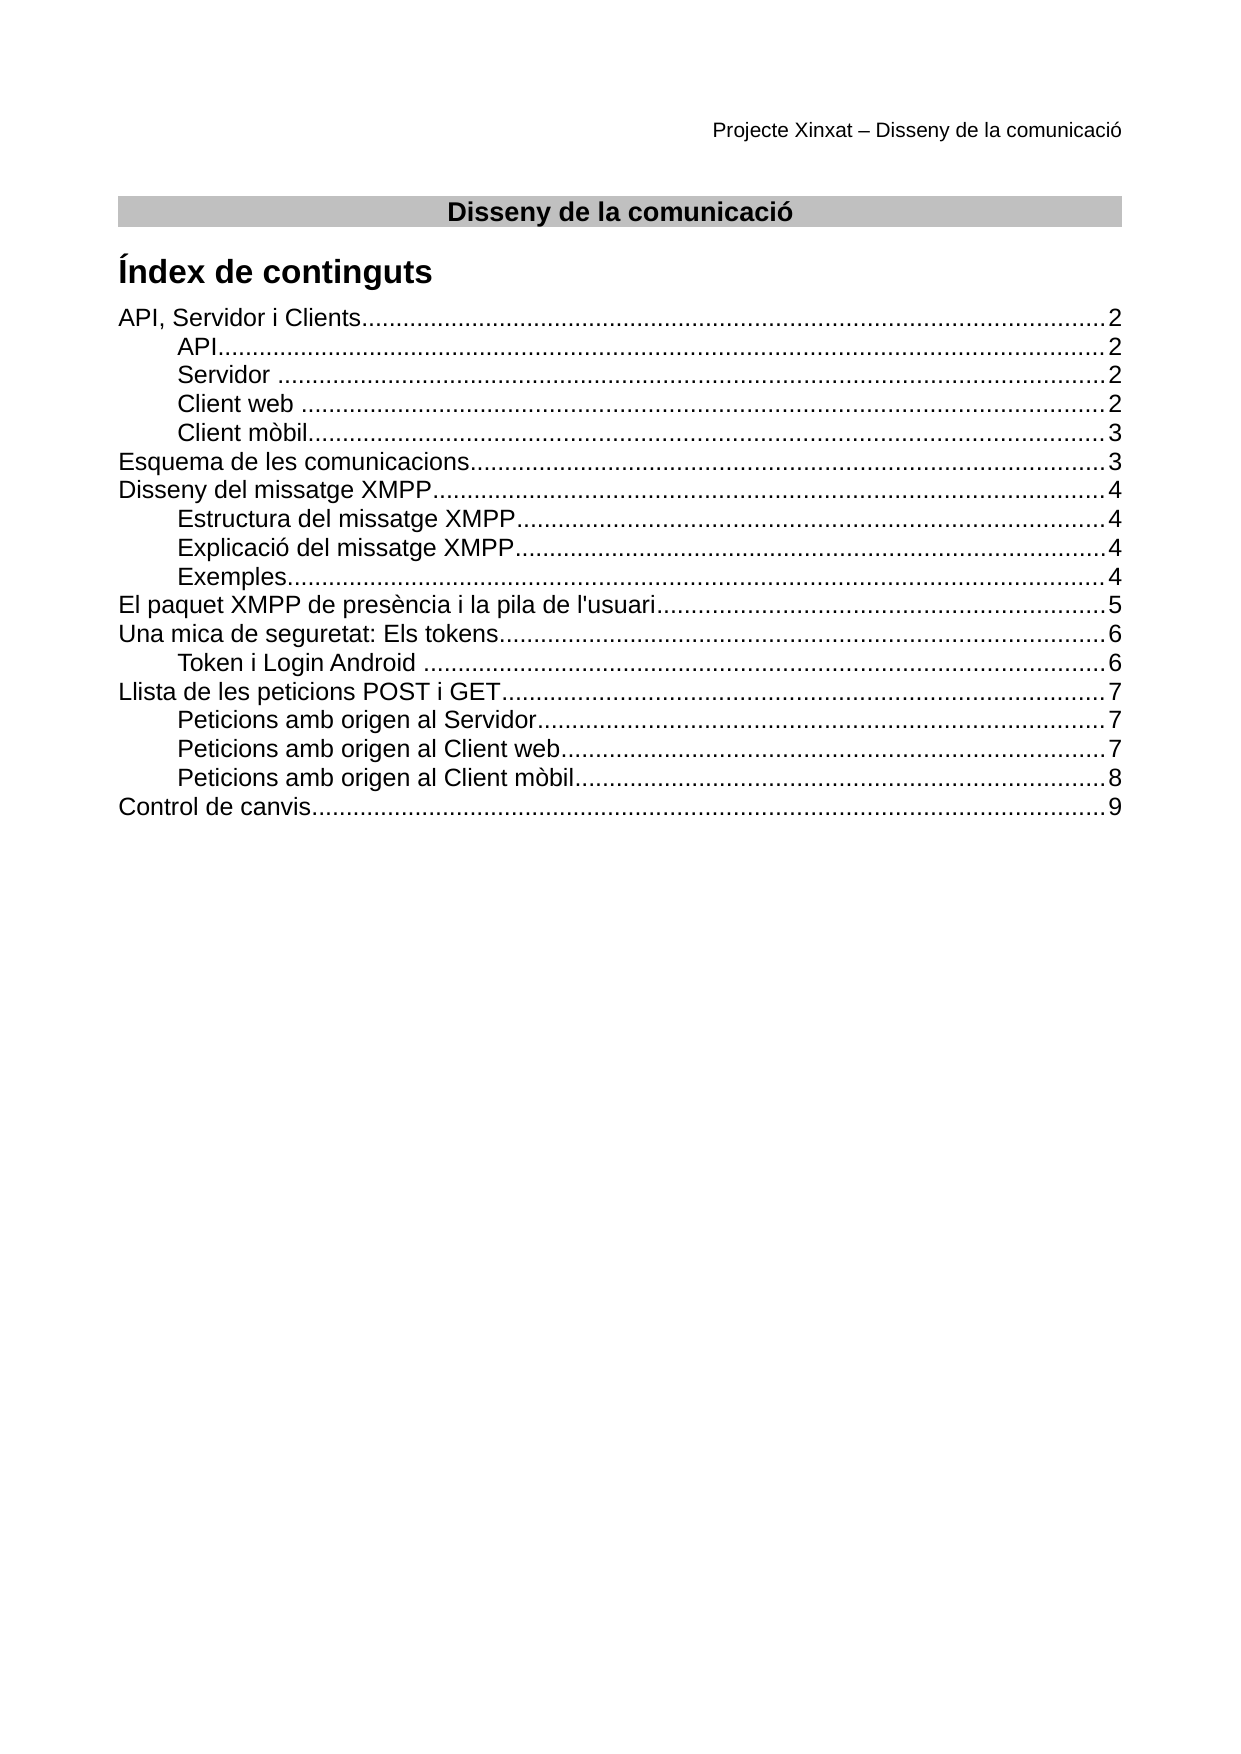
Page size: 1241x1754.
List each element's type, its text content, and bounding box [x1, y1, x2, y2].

text Disseny de la comunicació [118, 196, 1122, 227]
text API 2 [177, 331, 1122, 360]
text Peticions amb origen al Client web 7 [177, 734, 1122, 763]
text Control de canvis 9 [118, 791, 1122, 820]
text Esquema de les comunicacions 3 [118, 446, 1122, 475]
text Estructura del missatge XMPP 4 [177, 504, 1122, 533]
subtitle Índex de continguts [118, 252, 1122, 290]
text API, Servidor i Clients 2 [118, 303, 1122, 331]
text Servidor 2 [177, 360, 1122, 389]
text Llista de les peticions POST i GET 7 [118, 676, 1122, 705]
text El paquet XMPP de presència i la pila de l'usuari 5 [118, 590, 1122, 619]
text Disseny del missatge XMPP 4 [118, 475, 1122, 504]
text Exemples 4 [177, 561, 1122, 590]
text Peticions amb origen al Servidor 7 [177, 705, 1122, 734]
text Peticions amb origen al Client mòbil 8 [177, 763, 1122, 791]
text Una mica de seguretat: Els tokens 6 [118, 619, 1122, 648]
text Explicació del missatge XMPP 4 [177, 533, 1122, 561]
text Client web 2 [177, 389, 1122, 418]
text Token i Login Android 6 [177, 648, 1122, 676]
text Client mòbil 3 [177, 418, 1122, 446]
